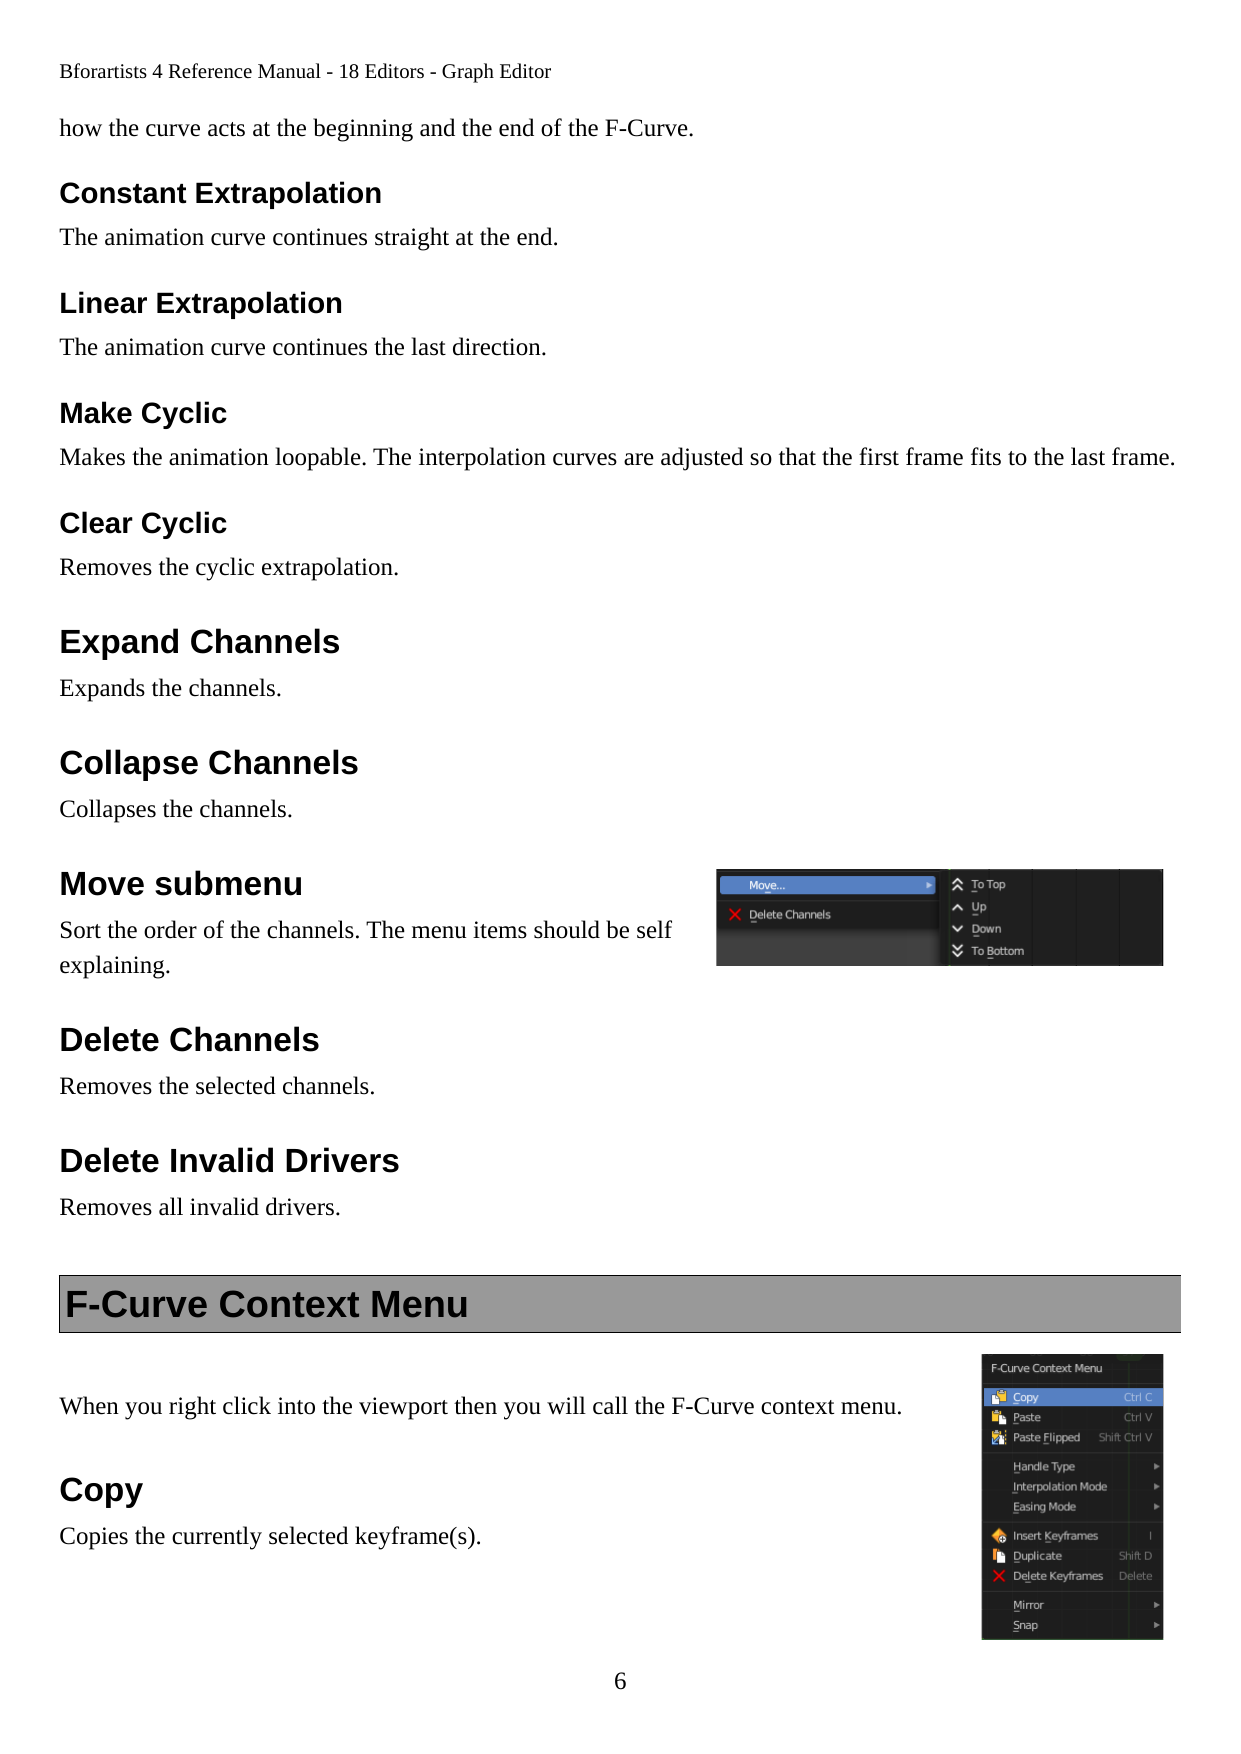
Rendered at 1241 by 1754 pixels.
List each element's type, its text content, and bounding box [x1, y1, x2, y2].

table_header F-Curve Context Menu [60, 1276, 1181, 1332]
subtitle Expand Channels [59, 622, 1181, 661]
subtitle Clear Cyclic [59, 506, 1181, 540]
subtitle Delete Invalid Drivers [59, 1141, 1181, 1179]
text Copies the currently selected keyframe(s). [59, 1521, 981, 1550]
picture [716, 869, 1164, 966]
text Removes the cyclic extrapolation. [59, 552, 1181, 581]
subtitle Collapse Channels [59, 743, 1181, 782]
subtitle Copy [59, 1470, 981, 1508]
text Expands the channels. [59, 673, 1181, 702]
text Sort the order of the channels. The menu items should be self explaining. [59, 915, 1181, 978]
text Removes the selected channels. [59, 1071, 1181, 1099]
text Removes all invalid drivers. [59, 1192, 1181, 1221]
picture [981, 1354, 1164, 1640]
subtitle Delete Channels [59, 1020, 1181, 1058]
text The animation curve continues straight at the end. [59, 222, 1181, 251]
subtitle Make Cyclic [59, 396, 1181, 430]
text The animation curve continues the last direction. [59, 332, 1181, 361]
text Collapses the channels. [59, 794, 1181, 823]
subtitle Move submenu [59, 864, 1181, 903]
text Makes the animation loopable. The interpolation curves are adjusted so that the first frame fits to the last frame. [59, 442, 1181, 471]
subtitle Linear Extrapolation [59, 286, 1181, 320]
subtitle [1164, 1470, 1181, 1508]
text When you right click into the viewport then you will call the F-Curve context menu. [59, 1391, 981, 1419]
text how the curve acts at the beginning and the end of the F-Curve. [59, 113, 1181, 141]
subtitle Constant Extrapolation [59, 176, 1181, 210]
